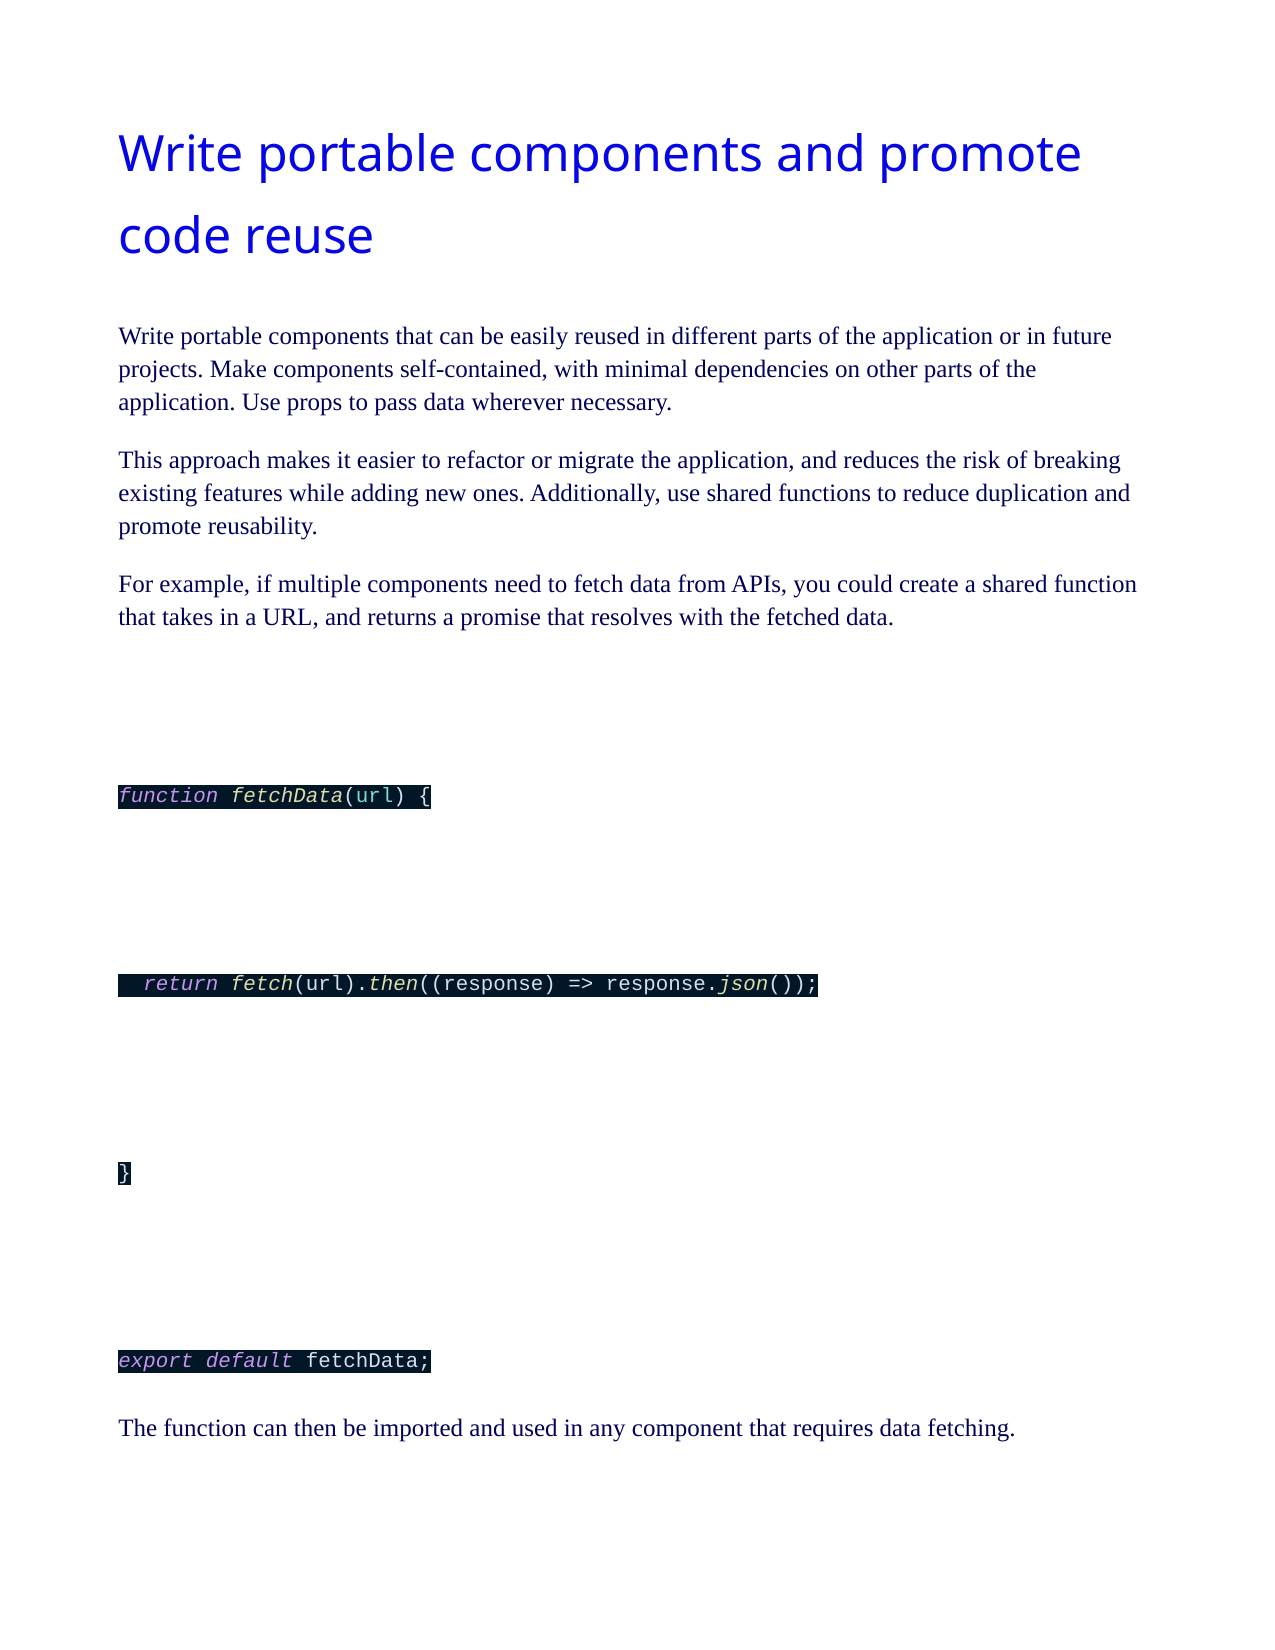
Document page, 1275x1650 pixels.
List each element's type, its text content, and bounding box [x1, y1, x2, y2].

text This approach makes it easier to refactor or migrate the application, and reduces the risk of breaking existing features while adding new ones. Additionally, use shared functions to reduce duplication and promote reusability. [118, 445, 1157, 540]
subtitle Write portable components and promote code reuse [118, 118, 1157, 268]
text The function can then be imported and used in any component that requires data fetching. [118, 1413, 1157, 1442]
text export default fetchData; [118, 1350, 1157, 1373]
text Write portable components that can be easily reused in different parts of the application or in future projects. Make components self-contained, with minimal dependencies on other parts of the application. Use props to pass data wherever necessary. [118, 321, 1157, 416]
text return fetch(url).then((response) => response.json()); [118, 973, 1157, 997]
text } [118, 1162, 1157, 1185]
text For example, if multiple components need to fetch data from APIs, you could create a shared function that takes in a URL, and returns a promise that resolves with the fetched data. [118, 569, 1157, 631]
text function fetchData(url) { [118, 785, 1157, 809]
